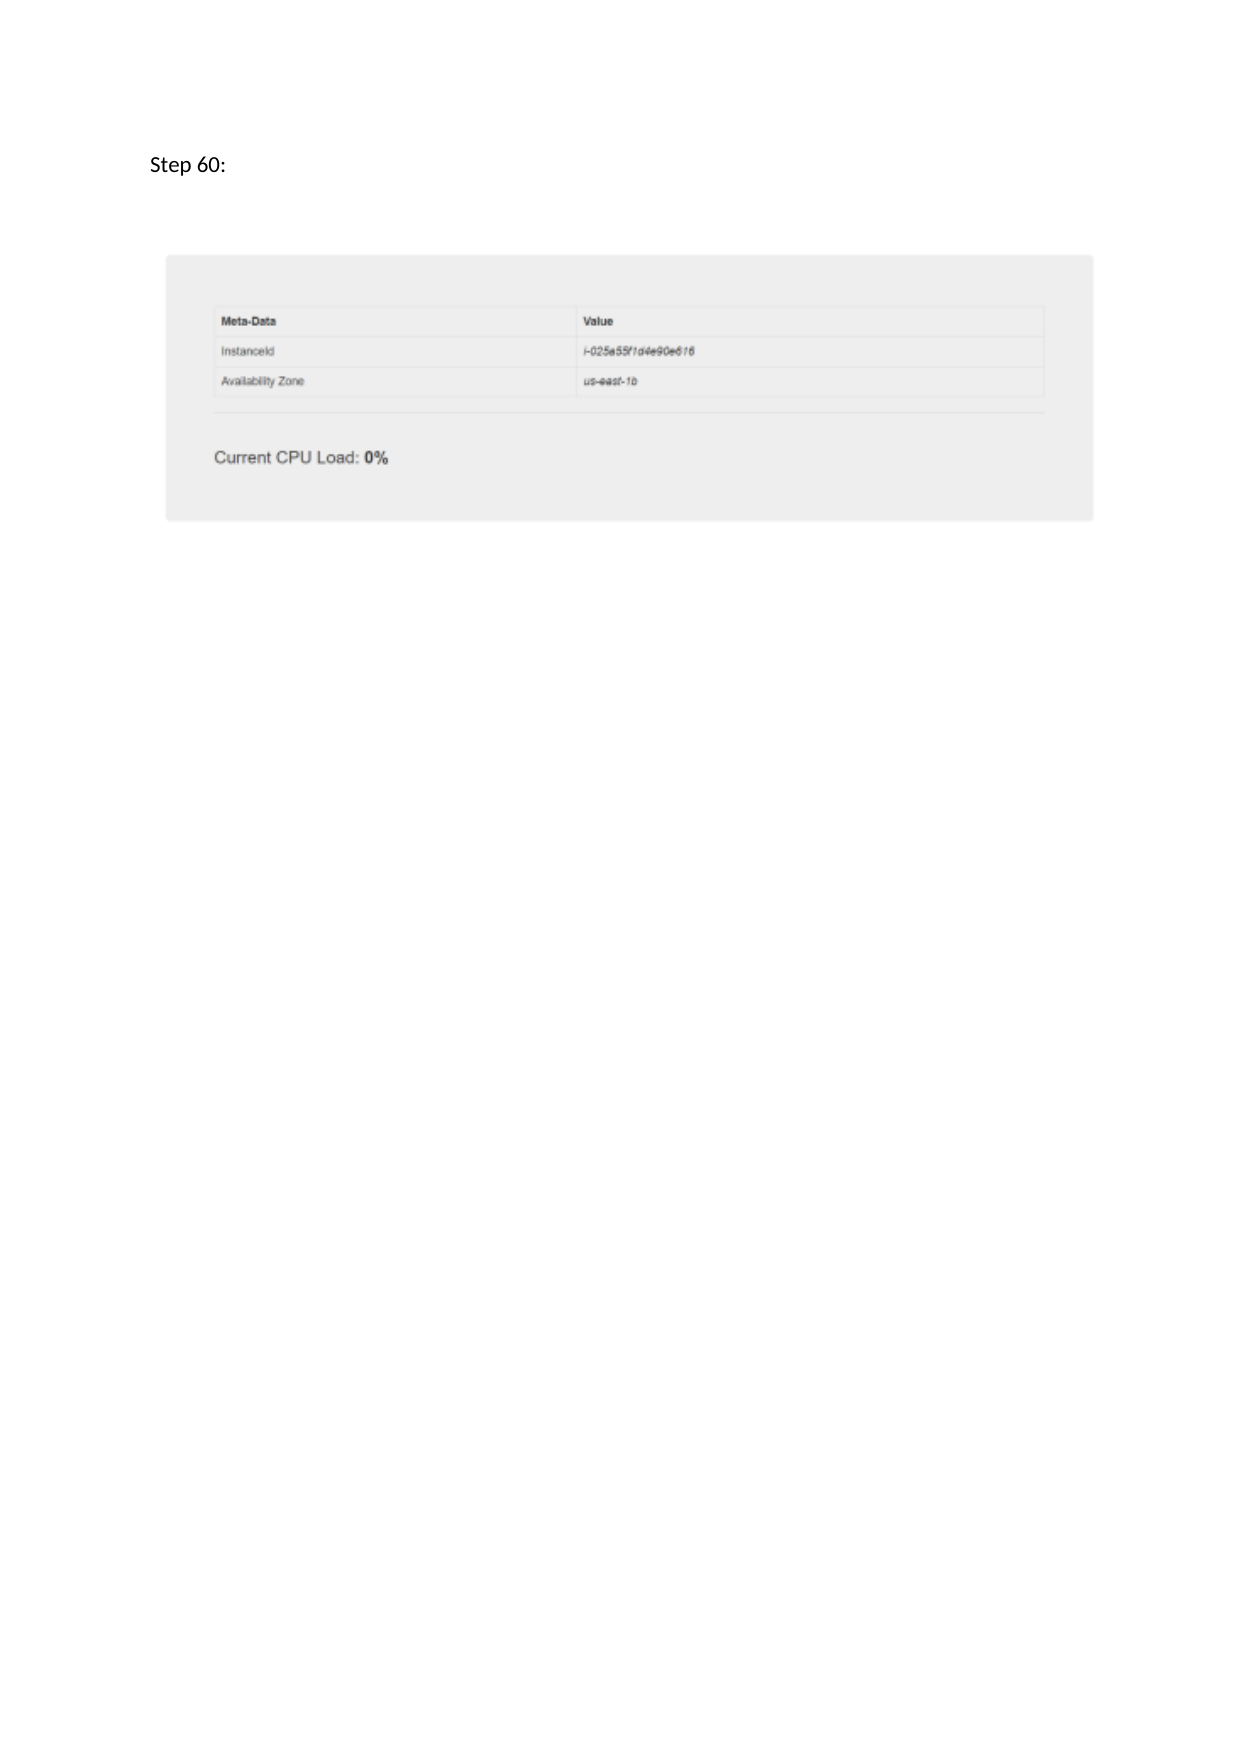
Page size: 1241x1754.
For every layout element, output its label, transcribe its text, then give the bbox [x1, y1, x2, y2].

text Step 60: [150, 150, 1090, 178]
